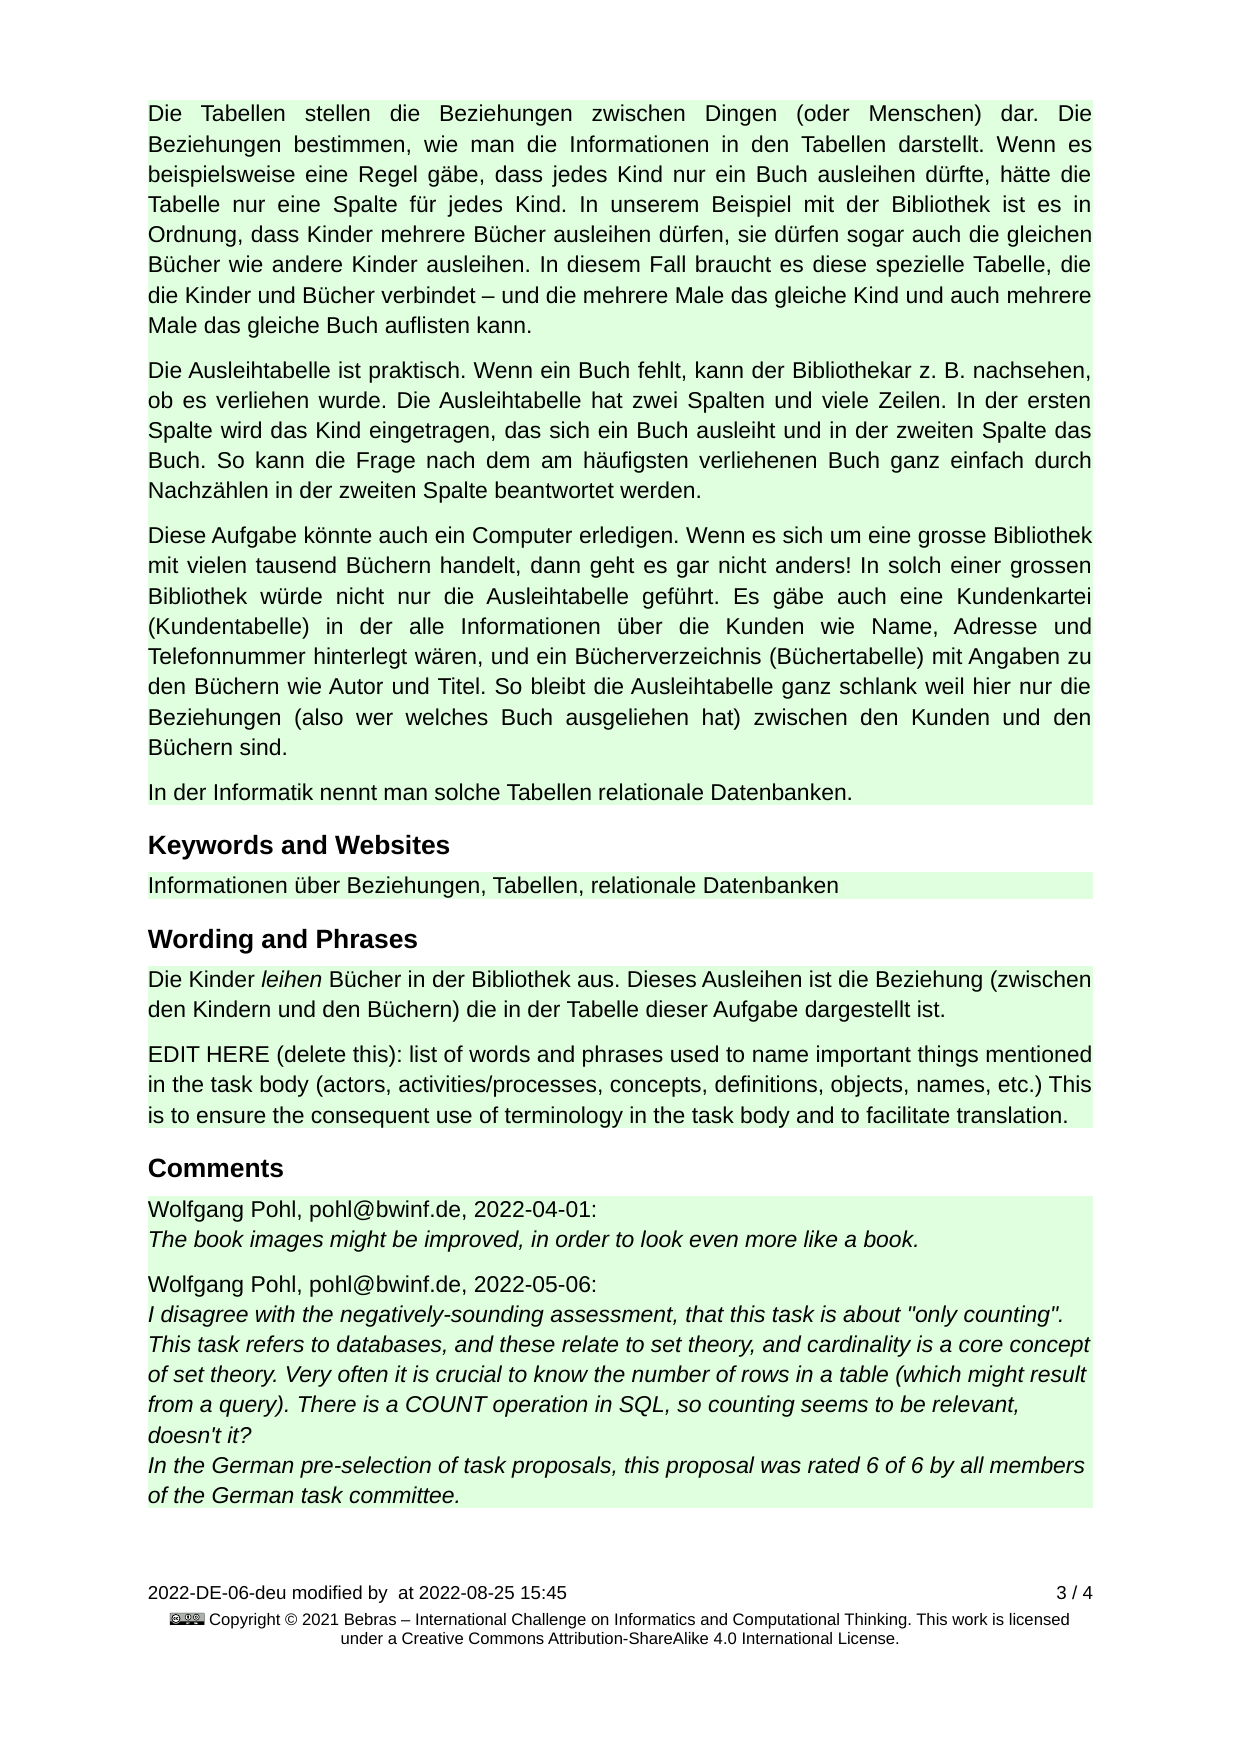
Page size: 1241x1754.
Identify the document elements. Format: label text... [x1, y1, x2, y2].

subtitle Comments [148, 1153, 1093, 1183]
subtitle Keywords and Websites [148, 829, 1093, 860]
text Informationen über Beziehungen, Tabellen, relationale Datenbanken [148, 872, 1093, 899]
text Diese Aufgabe könnte auch ein Computer erledigen. Wenn es sich um eine grosse Bibliothek mit vielen tausend Büchern handelt, dann geht es gar nicht anders! In solch einer grossen Bibliothek würde nicht nur die Ausleihtabelle geführt. Es gäbe auch eine Kundenkartei (Kundentabelle) in der alle Informationen über die Kunden wie Name, Adresse und Telefonnummer hinterlegt wären, und ein Bücherverzeichnis (Büchertabelle) mit Angaben zu den Büchern wie Autor und Titel. So bleibt die Ausleihtabelle ganz schlank weil hier nur die Beziehungen (also wer welches Buch ausgeliehen hat) zwischen den Kunden und den Büchern sind. [148, 522, 1093, 760]
text Die Kinder leihen Bücher in der Bibliothek aus. Dieses Ausleihen ist die Beziehung (zwischen den Kindern und den Büchern) die in der Tabelle dieser Aufgabe dargestellt ist. [148, 966, 1093, 1023]
text Die Tabellen stellen die Beziehungen zwischen Dingen (oder Menschen) dar. Die Beziehungen bestimmen, wie man die Informationen in den Tabellen darstellt. Wenn es beispielsweise eine Regel gäbe, dass jedes Kind nur ein Buch ausleihen dürfte, hätte die Tabelle nur eine Spalte für jedes Kind. In unserem Beispiel mit der Bibliothek ist es in Ordnung, dass Kinder mehrere Bücher ausleihen dürfen, sie dürfen sogar auch die gleichen Bücher wie andere Kinder ausleihen. In diesem Fall braucht es diese spezielle Tabelle, die die Kinder und Bücher verbindet – und die mehrere Male das gleiche Kind und auch mehrere Male das gleiche Buch auflisten kann. [148, 100, 1093, 338]
text In der Informatik nennt man solche Tabellen relationale Datenbanken. [148, 778, 1093, 805]
text EDIT HERE (delete this): list of words and phrases used to name important things mentioned in the task body (actors, activities/processes, concepts, definitions, objects, names, etc.) This is to ensure the consequent use of terminology in the task body and to facilitate translation. [148, 1041, 1093, 1128]
text Wolfgang Pohl, pohl@bwinf.de, 2022-05-06: I disagree with the negatively-sounding assessment, that this task is about "only counting". This task refers to databases, and these relate to set theory, and cardinality is a core concept of set theory. Very often it is crucial to know the number of rows in a table (which might result from a query). There is a COUNT operation in SQL, so counting seems to be relevant, doesn't it? In the German pre-selection of task proposals, this proposal was rated 6 of 6 by all members of the German task committee. [148, 1271, 1093, 1508]
text Wolfgang Pohl, pohl@bwinf.de, 2022-04-01: The book images might be improved, in order to look even more like a book. [148, 1196, 1093, 1252]
